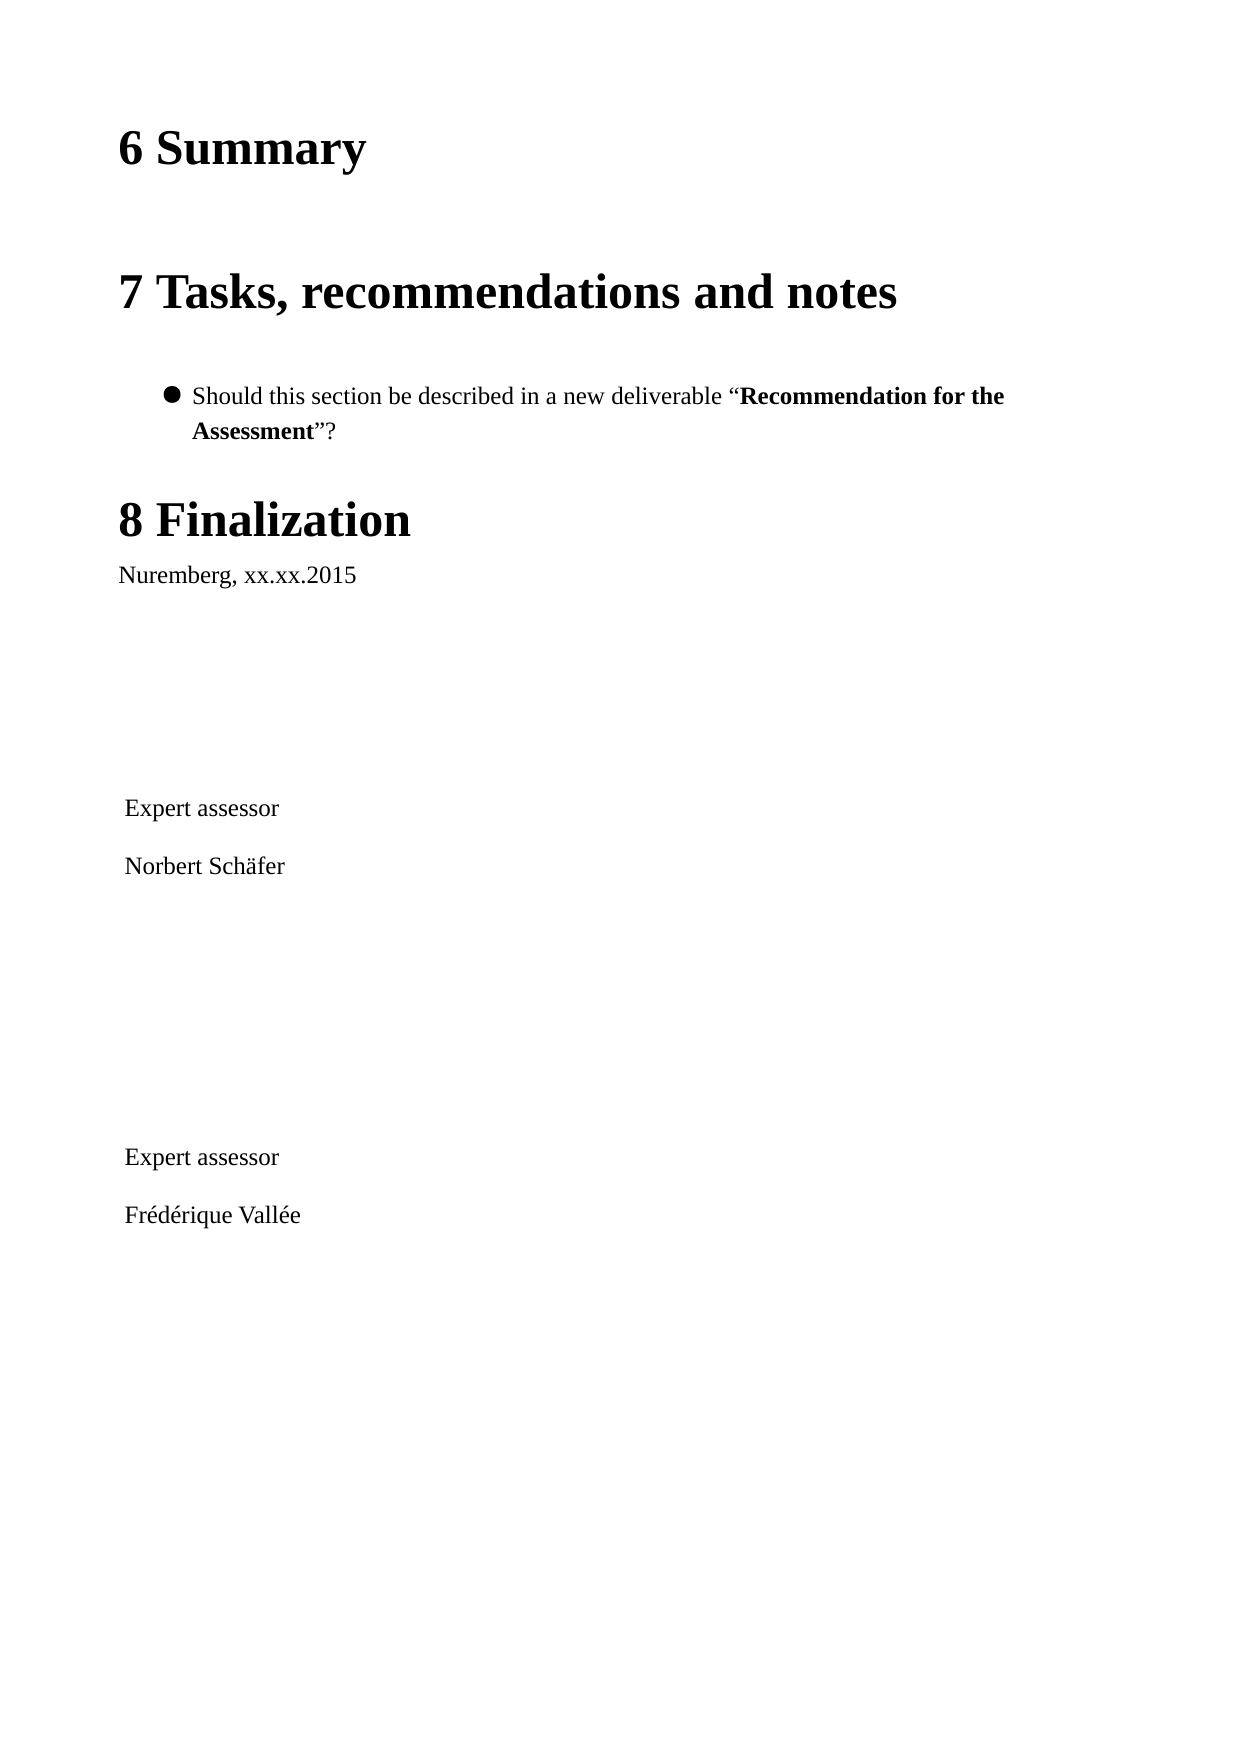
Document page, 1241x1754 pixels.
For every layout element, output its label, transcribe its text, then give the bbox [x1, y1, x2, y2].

table_cell [503, 1491, 1087, 1496]
list Should this section be described in a new deliverable “Recommendation for the Assessment”? [162, 381, 1122, 444]
subtitle 8 Finalization [118, 490, 1122, 547]
table_cell [503, 618, 1087, 1317]
subtitle 6 Summary [118, 118, 1122, 176]
table_cell [118, 1317, 124, 1491]
table_cell [118, 618, 124, 909]
table_cell [1087, 909, 1093, 1317]
table_cell [1087, 618, 1093, 909]
table_cell [1087, 1317, 1093, 1491]
subtitle 7 Tasks, recommendations and notes [118, 262, 1122, 320]
table_header Nuremberg, xx.xx.2015 [118, 560, 1093, 618]
table_cell Expert assessor Frédérique Vallée [124, 909, 502, 1317]
table_cell [124, 1317, 1087, 1491]
table_cell [124, 1491, 502, 1496]
table_cell Expert assessor Norbert Schäfer [124, 618, 502, 909]
table_cell [118, 909, 124, 1317]
